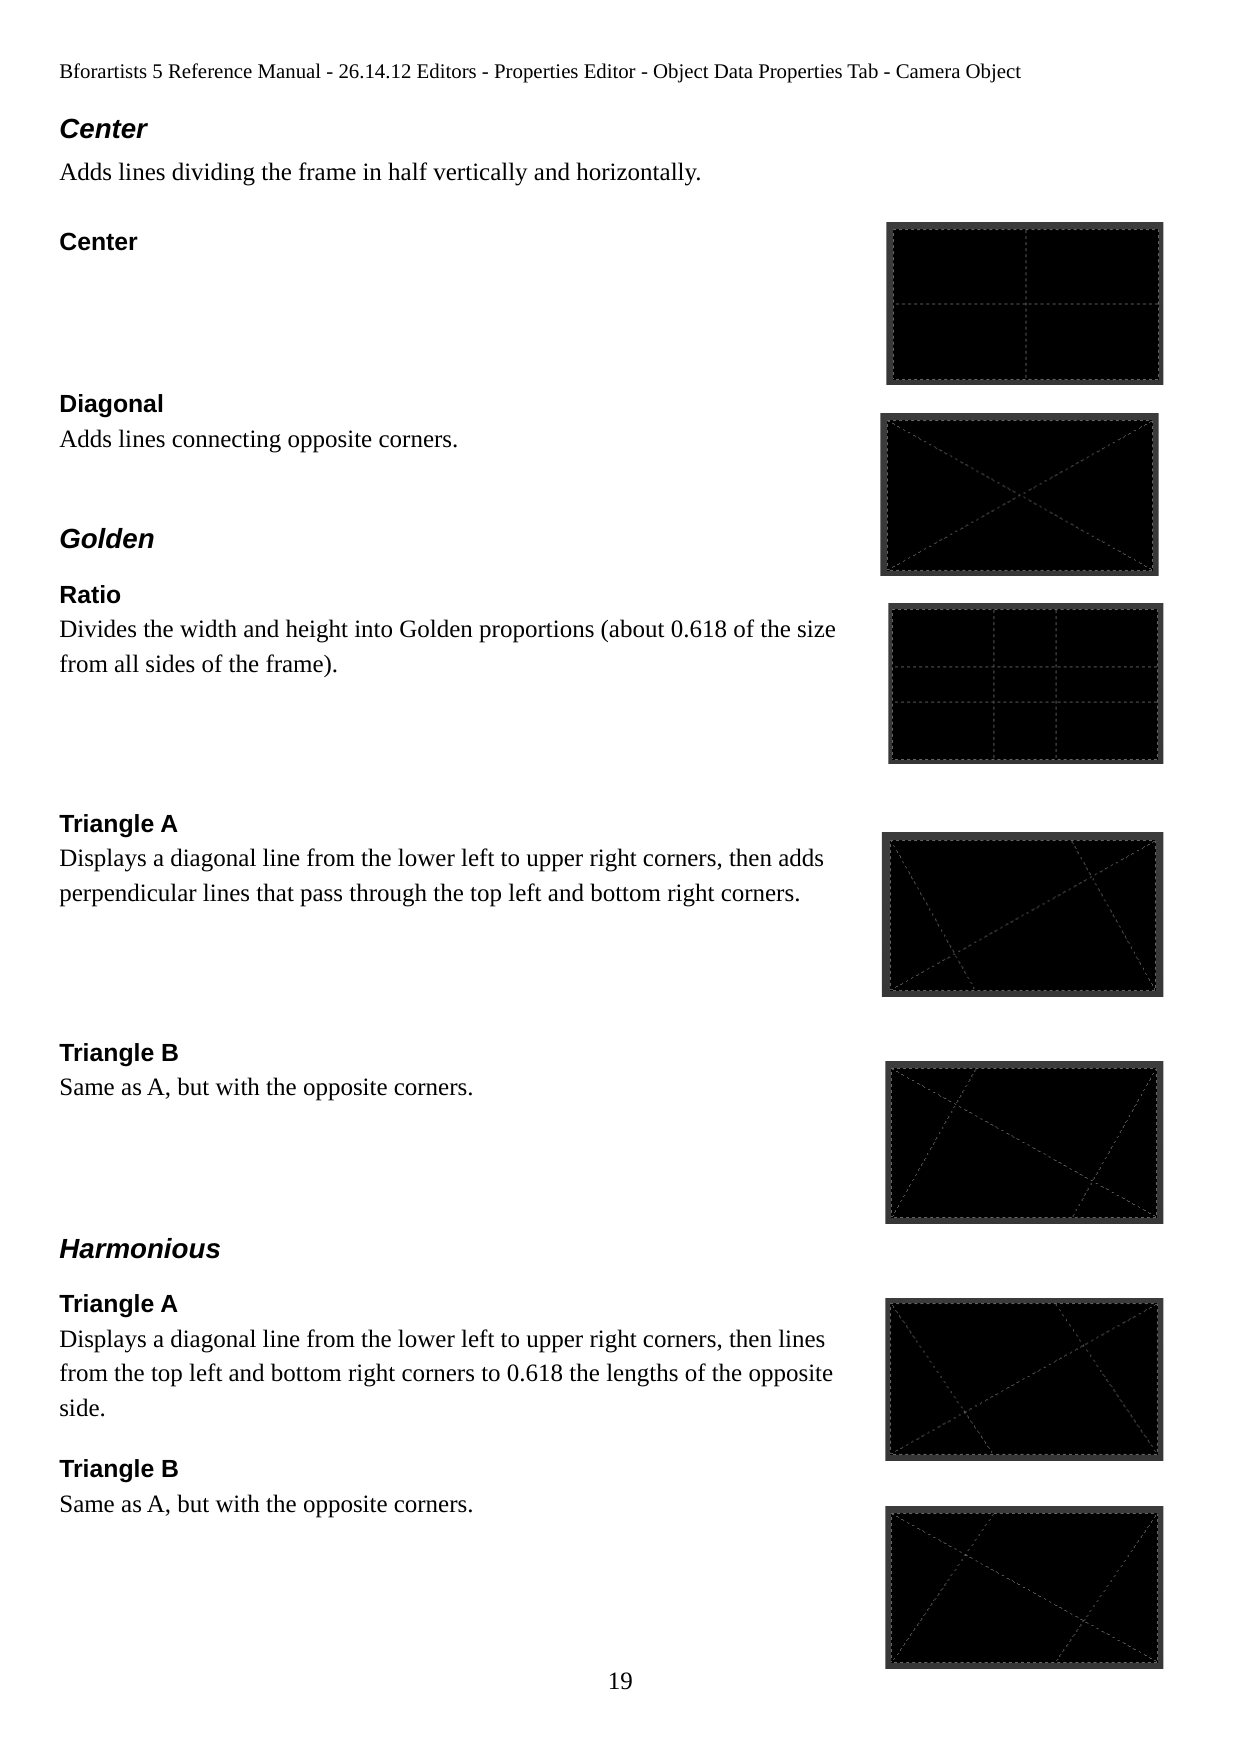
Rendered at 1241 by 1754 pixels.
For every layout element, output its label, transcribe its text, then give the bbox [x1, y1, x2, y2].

text Same as A, but with the opposite corners. [59, 1489, 1181, 1518]
text Displays a diagonal line from the lower left to upper right corners, then lines from the top left and bottom right corners to 0.618 the lengths of the opposite side. [59, 1324, 885, 1421]
subtitle [1159, 523, 1181, 555]
subtitle [1164, 227, 1181, 256]
subtitle Triangle B [59, 1038, 1181, 1066]
text Same as A, but with the opposite corners. [59, 1072, 885, 1101]
picture [885, 1506, 1164, 1669]
picture [888, 603, 1164, 764]
text Adds lines connecting opposite corners. [59, 424, 880, 453]
picture [885, 1298, 1164, 1461]
picture [881, 832, 1164, 997]
subtitle Triangle A [59, 809, 1181, 837]
subtitle Triangle A [59, 1289, 1181, 1317]
subtitle Triangle B [59, 1454, 1181, 1483]
text Displays a diagonal line from the lower left to upper right corners, then adds perpendicular lines that pass through the top left and bottom right corners. [59, 843, 881, 907]
picture [885, 1061, 1164, 1224]
subtitle Golden [59, 523, 880, 555]
picture [880, 413, 1159, 576]
text Adds lines dividing the frame in half vertically and horizontally. [59, 157, 1181, 186]
subtitle Diagonal [59, 389, 1181, 418]
text Divides the width and height into Golden proportions (about 0.618 of the size from all sides of the frame). [59, 614, 888, 678]
subtitle Ratio [59, 580, 1181, 608]
subtitle Harmonious [59, 1232, 1181, 1264]
picture [886, 222, 1164, 385]
subtitle Center [59, 113, 1181, 144]
subtitle Center [59, 227, 886, 256]
